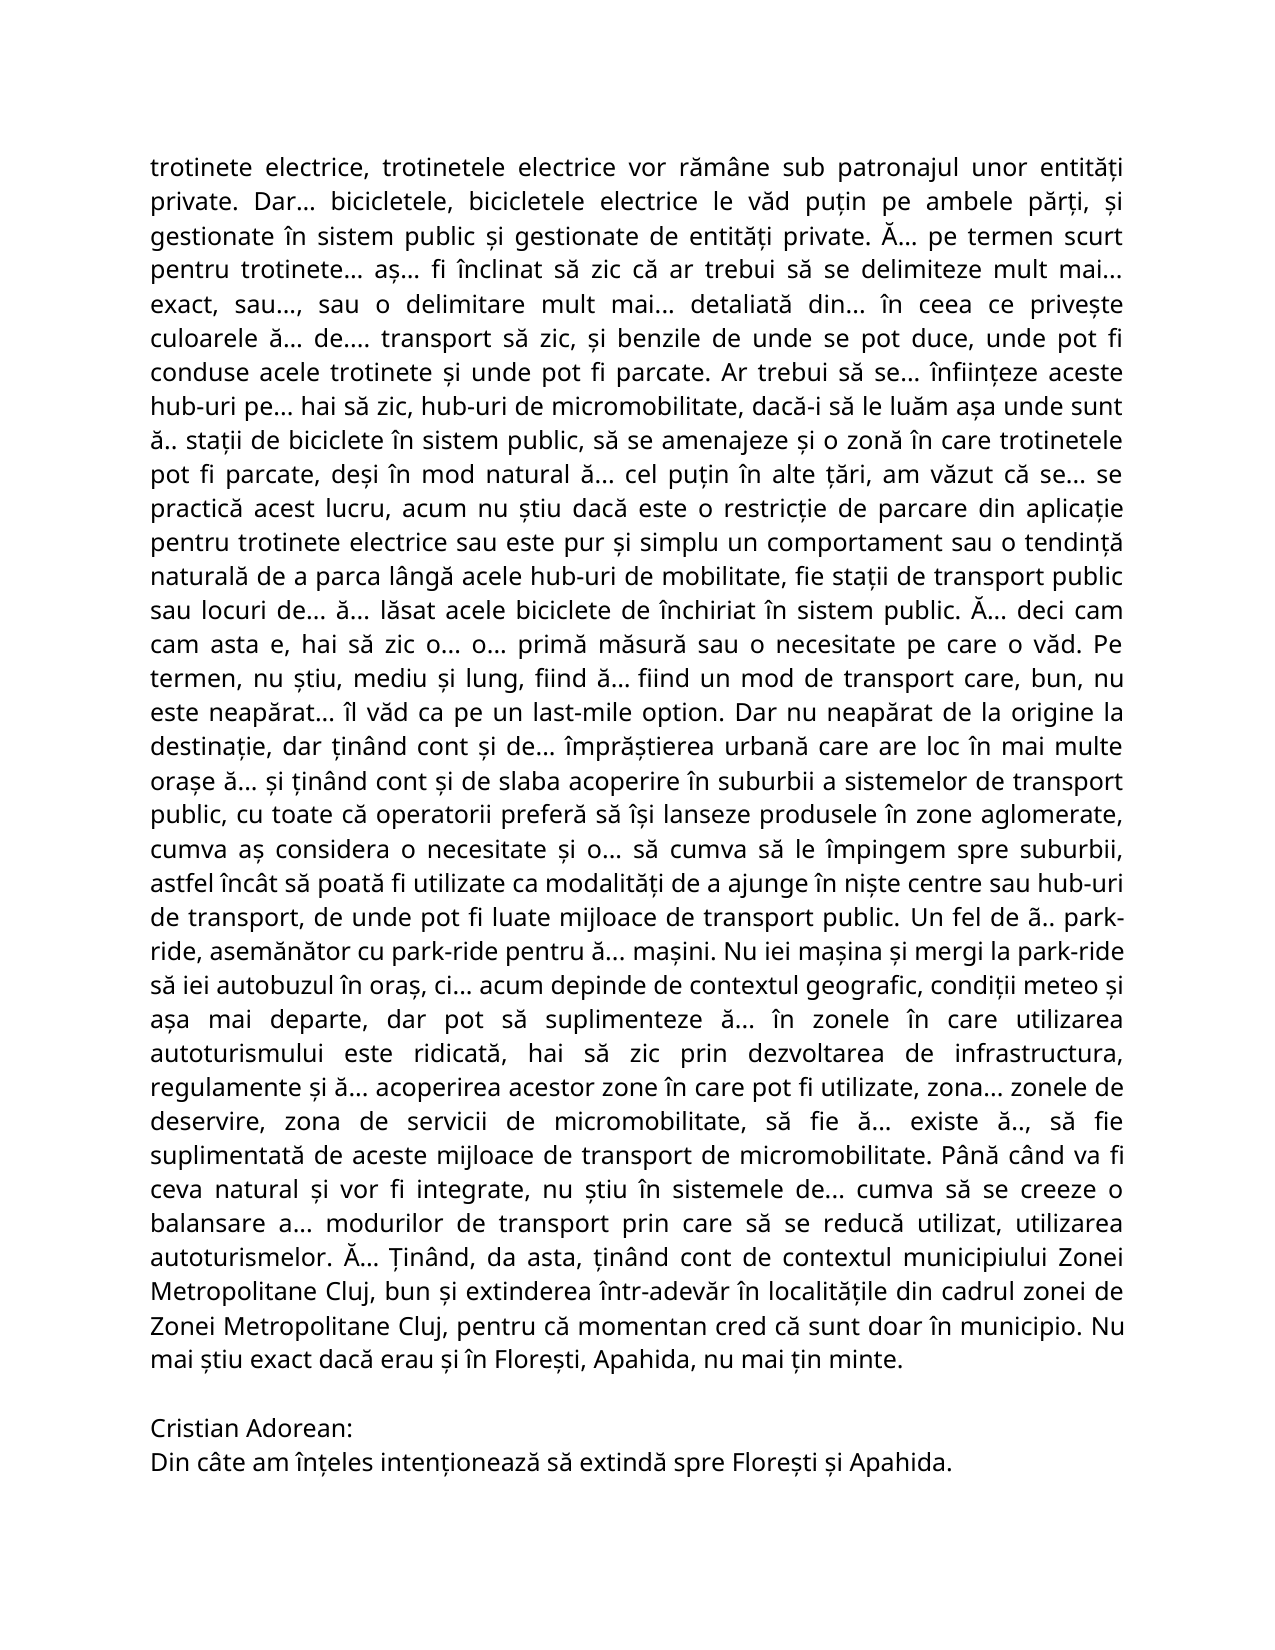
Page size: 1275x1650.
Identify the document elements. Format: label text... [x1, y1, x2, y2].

text Din câte am înțeles intenționează să extindă spre Florești și Apahida. [150, 1444, 1125, 1478]
text trotinete electrice, trotinetele electrice vor rămâne sub patronajul unor entități private. Dar… bicicletele, bicicletele electrice le văd puțin pe ambele părți, și gestionate în sistem public și gestionate de entități private. Ă… pe termen scurt pentru trotinete… aș… fi înclinat să zic că ar trebui să se delimiteze mult mai... exact, sau..., sau o delimitare mult mai... detaliată din... în ceea ce privește culoarele ă… de.... transport să zic, și benzile de unde se pot duce, unde pot fi conduse acele trotinete și unde pot fi parcate. Ar trebui să se... înființeze aceste hub-uri pe... hai să zic, hub-uri de micromobilitate, dacă-i să le luăm așa unde sunt ă.. stații de biciclete în sistem public, să se amenajeze și o zonă în care trotinetele pot fi parcate, deși în mod natural ă... cel puțin în alte țări, am văzut că se... se practică acest lucru, acum nu știu dacă este o restricție de parcare din aplicație pentru trotinete electrice sau este pur și simplu un comportament sau o tendință naturală de a parca lângă acele hub-uri de mobilitate, fie stații de transport public sau locuri de... ă... lăsat acele biciclete de închiriat în sistem public. Ă... deci cam cam asta e, hai să zic o... o... primă măsură sau o necesitate pe care o văd. Pe termen, nu știu, mediu și lung, fiind ă… fiind un mod de transport care, bun, nu este neapărat... îl văd ca pe un last-mile option. Dar nu neapărat de la origine la destinație, dar ținând cont și de... împrăștierea urbană care are loc în mai multe orașe ă... și ținând cont și de slaba acoperire în suburbii a sistemelor de transport public, cu toate că operatorii preferă să își lanseze produsele în zone aglomerate, cumva aș considera o necesitate și o... să cumva să le împingem spre suburbii, astfel încât să poată fi utilizate ca modalități de a ajunge în niște centre sau hub-uri de transport, de unde pot fi luate mijloace de transport public. Un fel de ã.. park-ride, asemănător cu park-ride pentru ă... mașini. Nu iei mașina și mergi la park-ride să iei autobuzul în oraș, ci... acum depinde de contextul geografic, condiții meteo și așa mai departe, dar pot să suplimenteze ă... în zonele în care utilizarea autoturismului este ridicată, hai să zic prin dezvoltarea de infrastructura, regulamente și ă... acoperirea acestor zone în care pot fi utilizate, zona... zonele de deservire, zona de servicii de micromobilitate, să fie ă... existe ă.., să fie suplimentată de aceste mijloace de transport de micromobilitate. Până când va fi ceva natural și vor fi integrate, nu știu în sistemele de... cumva să se creeze o balansare a... modurilor de transport prin care să se reducă utilizat, utilizarea autoturismelor. Ă… Ținând, da asta, ținând cont de contextul municipiului Zonei Metropolitane Cluj, bun și extinderea într-adevăr în localitățile din cadrul zonei de Zonei Metropolitane Cluj, pentru că momentan cred că sunt doar în municipio. Nu mai știu exact dacă erau și în Florești, Apahida, nu mai țin minte. [150, 150, 1125, 1376]
text Cristian Adorean: [150, 1410, 1125, 1444]
